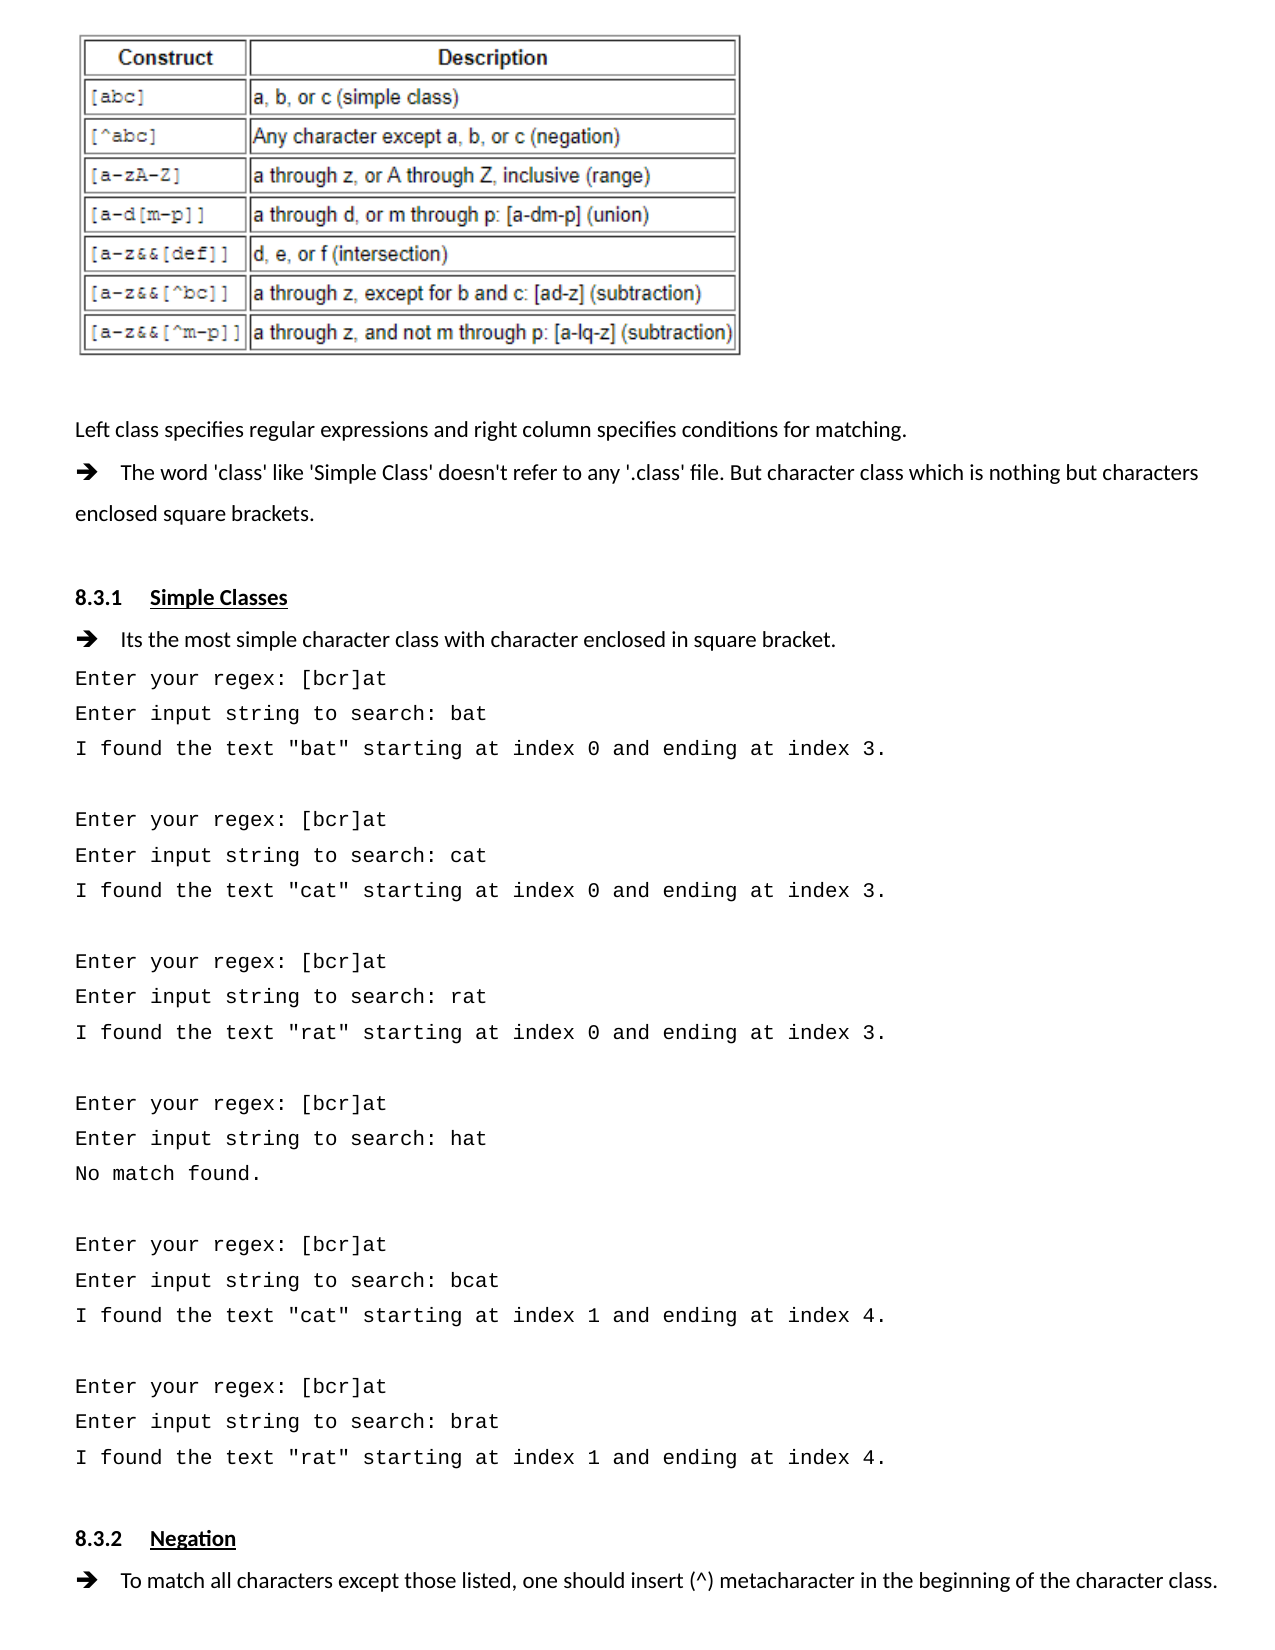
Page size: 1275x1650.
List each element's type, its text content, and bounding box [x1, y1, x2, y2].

text Enter input string to search: cat [75, 844, 1245, 868]
text Enter your regex: [bcr]at [75, 1234, 1245, 1258]
list The word 'class' like 'Simple Class' doesn't refer to any '.class' file. But character class which is nothing but characters enclosed square brackets. [75, 458, 1245, 528]
text Enter input string to search: bat [75, 703, 1245, 727]
text I found the text "bat" starting at index 0 and ending at index 3. [75, 738, 1245, 762]
text Enter your regex: [bcr]at [75, 667, 1245, 691]
text I found the text "rat" starting at index 0 and ending at index 3. [75, 1022, 1245, 1045]
text I found the text "cat" starting at index 0 and ending at index 3. [75, 880, 1245, 904]
text Enter input string to search: brat [75, 1411, 1245, 1435]
list Left class specifies regular expressions and right column specifies conditions for matching. [75, 416, 1245, 444]
text Enter input string to search: rat [75, 986, 1245, 1010]
text I found the text "rat" starting at index 1 and ending at index 4. [75, 1447, 1245, 1470]
text Enter your regex: [bcr]at [75, 951, 1245, 974]
text I found the text "cat" starting at index 1 and ending at index 4. [75, 1305, 1245, 1329]
text 8.3.2 Negation [75, 1524, 1245, 1552]
text Enter input string to search: bcat [75, 1269, 1245, 1293]
text Enter your regex: [bcr]at [75, 809, 1245, 833]
text Enter your regex: [bcr]at [75, 1092, 1245, 1116]
text Enter input string to search: hat [75, 1128, 1245, 1152]
list To match all characters except those listed, one should insert (^) metacharacter in the beginning of the character class. [75, 1566, 1245, 1594]
text No match found. [75, 1163, 1245, 1187]
text 8.3.1 Simple Classes [75, 583, 1245, 612]
text Enter your regex: [bcr]at [75, 1376, 1245, 1399]
picture [75, 30, 747, 360]
list Its the most simple character class with character enclosed in square bracket. [75, 626, 1245, 653]
